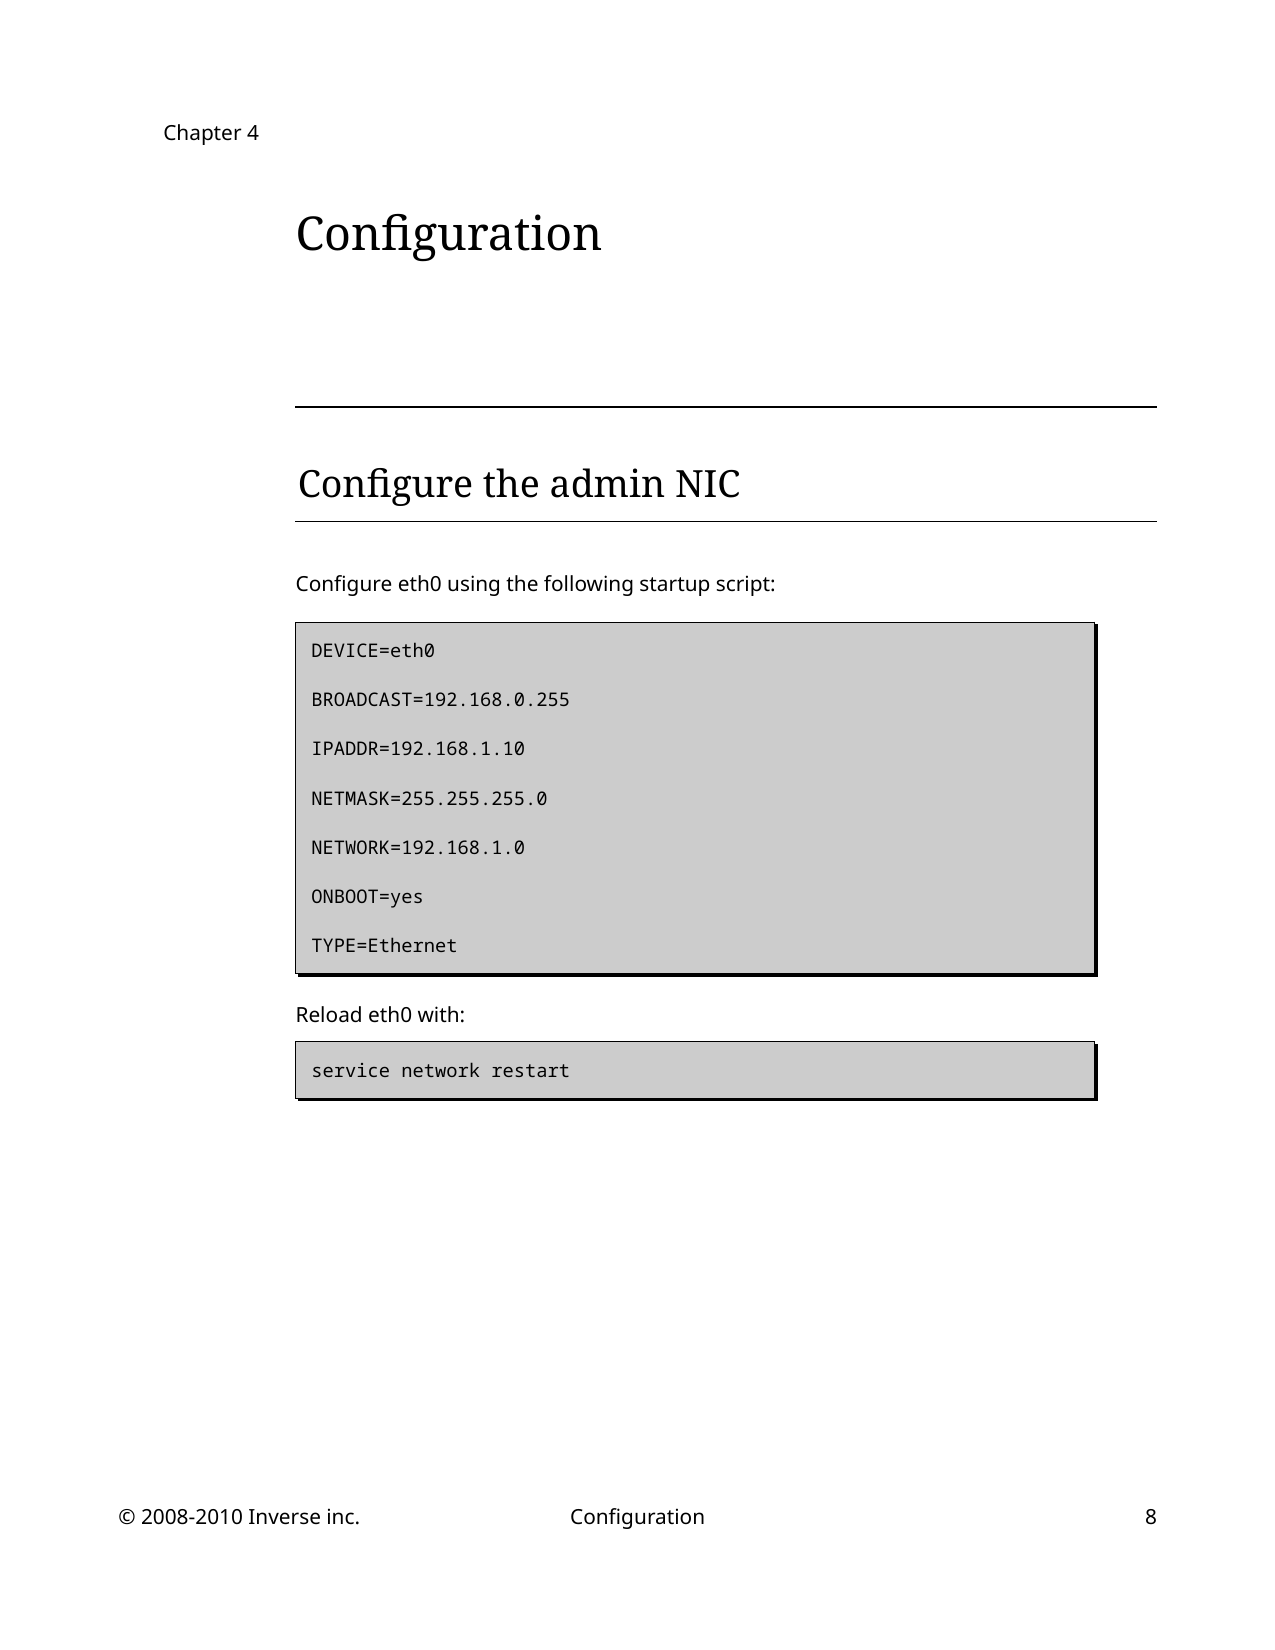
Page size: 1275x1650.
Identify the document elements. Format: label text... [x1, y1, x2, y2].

text IPADDR=192.168.1.10 [296, 720, 1094, 761]
text ONBOOT=yes [296, 867, 1094, 909]
text BROADCAST=192.168.0.255 [296, 671, 1094, 712]
text DEVICE=eth0 [296, 623, 1094, 663]
text Configure eth0 using the following startup script: [295, 569, 1157, 598]
text Reload eth0 with: [295, 1000, 1157, 1029]
text service network restart [296, 1042, 1094, 1098]
subtitle Configuration [295, 201, 1157, 406]
text TYPE=Ethernet [296, 917, 1094, 973]
text NETWORK=192.168.1.0 [296, 818, 1094, 859]
subtitle Configure the admin NIC [295, 458, 1157, 521]
text NETMASK=255.255.255.0 [296, 769, 1094, 810]
